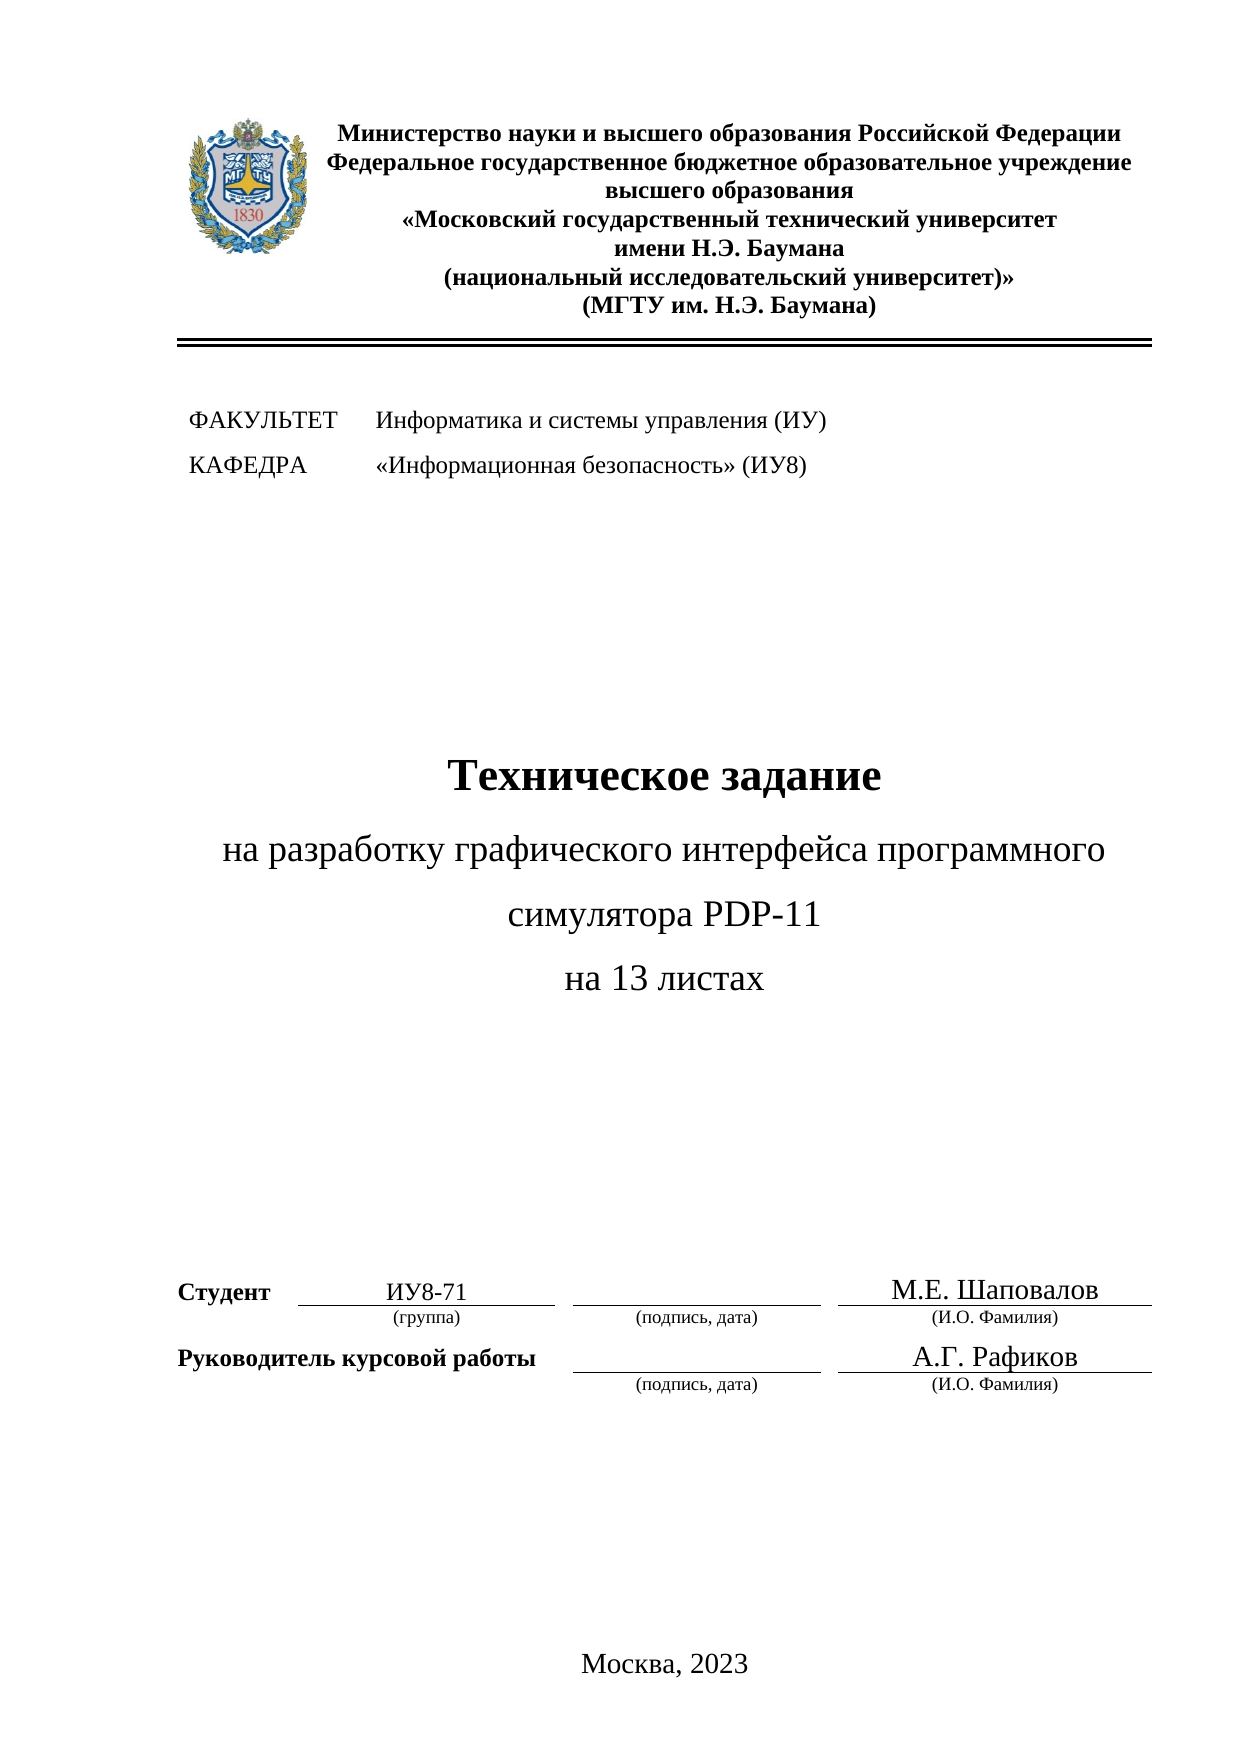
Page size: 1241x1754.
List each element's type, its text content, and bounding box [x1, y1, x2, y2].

table_cell [821, 1305, 838, 1339]
table_cell [555, 1339, 573, 1372]
table_cell [573, 1339, 821, 1372]
picture [188, 118, 307, 254]
table_cell Кафедра [177, 450, 364, 496]
table_header Студент [177, 1272, 298, 1305]
table_cell (И.О. Фамилия) [838, 1306, 1152, 1339]
table_header Информатика и системы управления (ИУ) [364, 405, 1152, 450]
table_cell [555, 1372, 573, 1395]
table_cell [177, 1305, 298, 1339]
table_header [573, 1272, 821, 1305]
table_header Министерство науки и высшего образования Российской Федерации Федеральное государственное бюджетное образовательное учреждение высшего образования «Московский государственный технический университет имени Н.Э. Баумана (национальный исследовательский университет)» (МГТУ им. Н.Э. Баумана) [307, 118, 1152, 319]
table_cell [555, 1305, 573, 1339]
table_header [555, 1272, 573, 1305]
table_cell А.Г. Рафиков [838, 1339, 1152, 1372]
table_header [177, 118, 307, 319]
table_header [821, 1272, 838, 1305]
text Техническое задание [177, 747, 1152, 800]
table_cell (подпись, дата) [573, 1373, 821, 1395]
table_cell (группа) [298, 1306, 555, 1339]
table_cell [821, 1339, 838, 1372]
text на разработку графического интерфейса программного симулятора PDP-11 [177, 826, 1152, 934]
table_cell (подпись, дата) [573, 1306, 821, 1339]
table_header М.Е. Шаповалов [838, 1272, 1152, 1305]
table_cell «Информационная безопасность» (ИУ8) [364, 450, 1152, 496]
table_cell [177, 1372, 555, 1395]
table_header ИУ8-71 [298, 1272, 555, 1305]
text на 13 листах [177, 956, 1152, 999]
table_cell Руководитель курсовой работы [177, 1339, 555, 1372]
table_header Факультет [177, 405, 364, 450]
table_cell (И.О. Фамилия) [838, 1373, 1152, 1395]
table_cell [821, 1372, 838, 1395]
